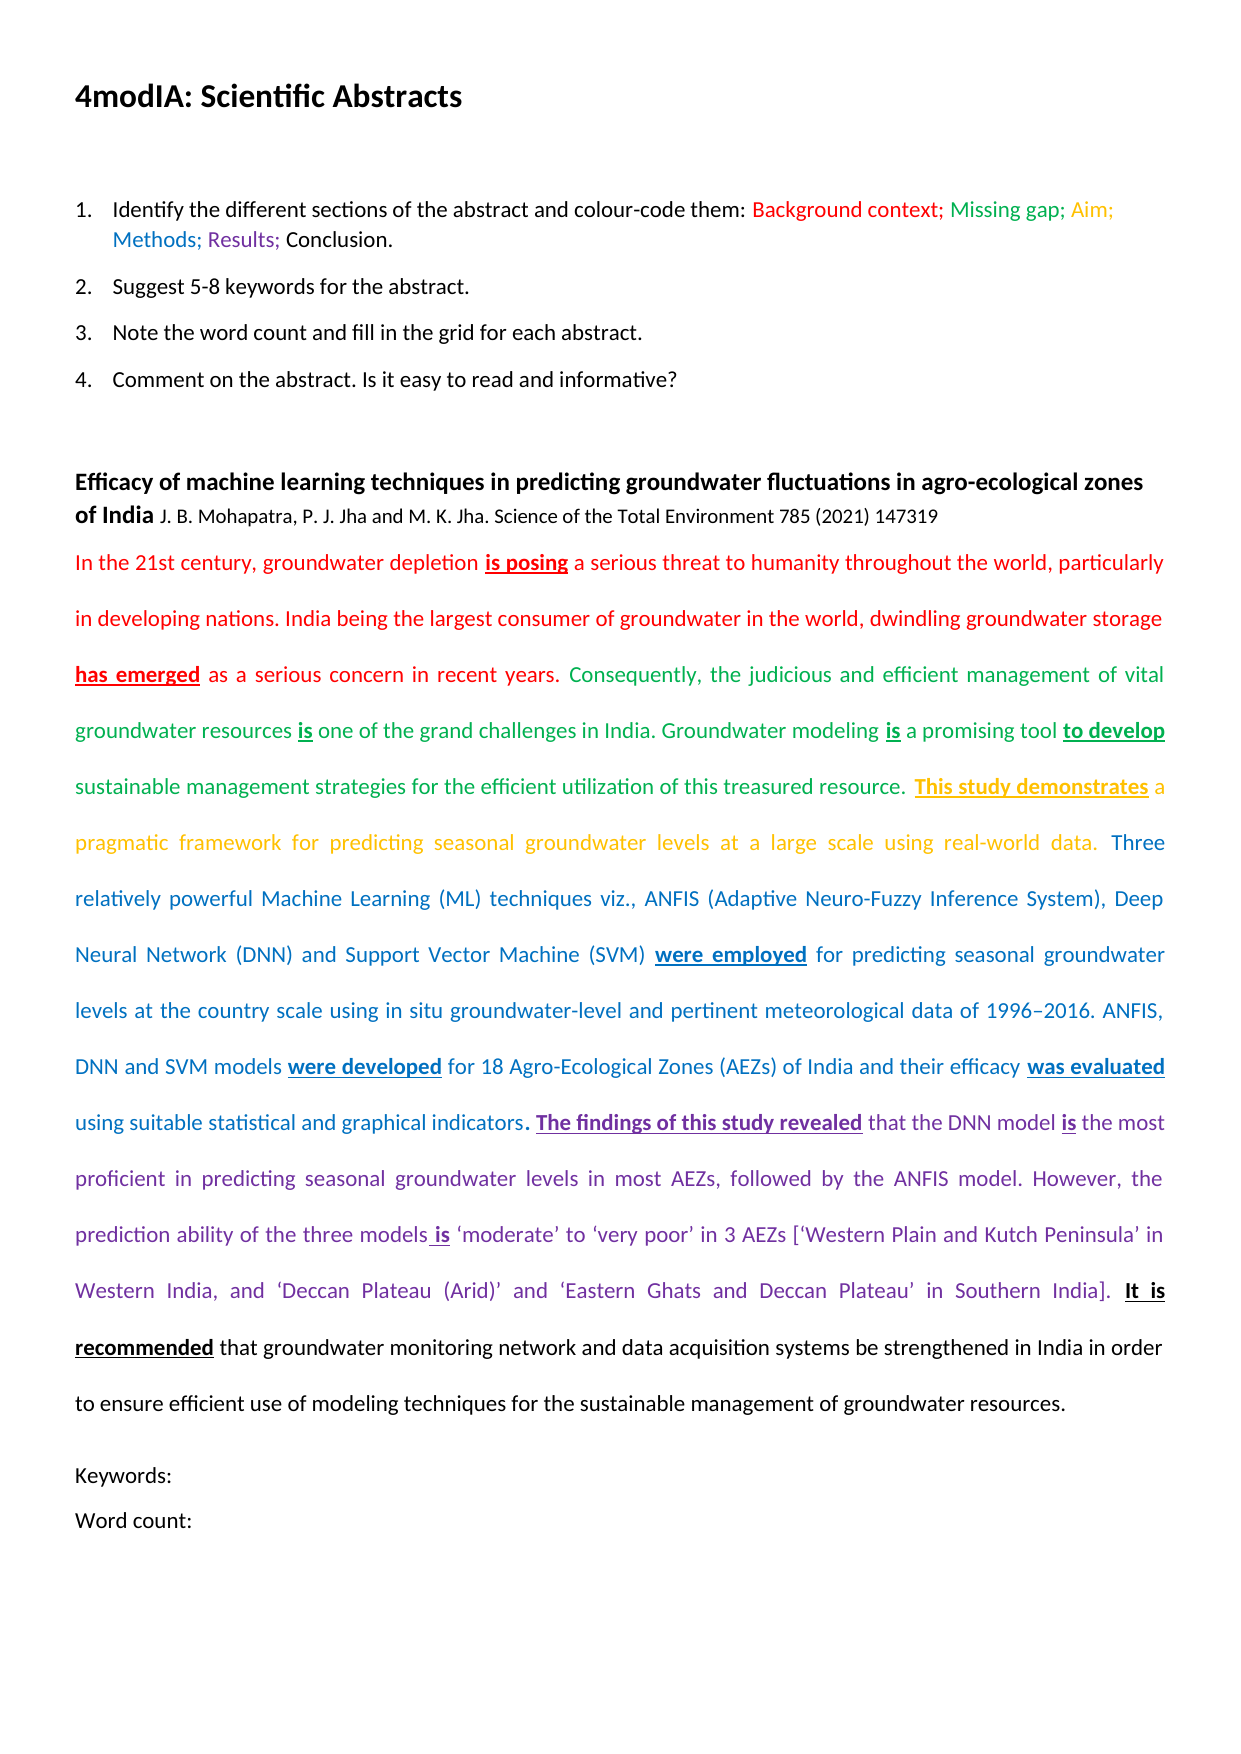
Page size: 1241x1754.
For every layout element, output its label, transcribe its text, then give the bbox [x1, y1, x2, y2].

list Identify the different sections of the abstract and colour-code them: Background context; Missing gap; Aim; Methods; Results; Conclusion. [75, 195, 1165, 253]
text Keywords: [75, 1461, 1165, 1489]
list Suggest 5-8 keywords for the abstract. [75, 272, 1165, 300]
text Efficacy of machine learning techniques in predicting groundwater fluctuations in agro-ecological zones of India J. B. Mohapatra, P. J. Jha and M. K. Jha. Science of the Total Environment 785 (2021) 147319 [75, 466, 1165, 529]
text 4modIA: Scientific Abstracts [75, 75, 1165, 116]
list Note the word count and fill in the grid for each abstract. [75, 318, 1165, 346]
list Comment on the abstract. Is it easy to read and informative? [75, 365, 1165, 393]
text Word count: [75, 1506, 1165, 1534]
text In the 21st century, groundwater depletion is posing a serious threat to humanity throughout the world, particularly in developing nations. India being the largest consumer of groundwater in the world, dwindling groundwater storage has emerged as a serious concern in recent years. Consequently, the judicious and efficient management of vital groundwater resources is one of the grand challenges in India. Groundwater modeling is a promising tool to develop sustainable management strategies for the efficient utilization of this treasured resource. This study demonstrates a pragmatic framework for predicting seasonal groundwater levels at a large scale using real-world data. Three relatively powerful Machine Learning (ML) techniques viz., ANFIS (Adaptive Neuro-Fuzzy Inference System), Deep Neural Network (DNN) and Support Vector Machine (SVM) were employed for predicting seasonal groundwater levels at the country scale using in situ groundwater-level and pertinent meteorological data of 1996–2016. ANFIS, DNN and SVM models were developed for 18 Agro-Ecological Zones (AEZs) of India and their efficacy was evaluated using suitable statistical and graphical indicators. The findings of this study revealed that the DNN model is the most proficient in predicting seasonal groundwater levels in most AEZs, followed by the ANFIS model. However, the prediction ability of the three models is ‘moderate’ to ‘very poor’ in 3 AEZs [‘Western Plain and Kutch Peninsula’ in Western India, and ‘Deccan Plateau (Arid)’ and ‘Eastern Ghats and Deccan Plateau’ in Southern India]. It is recommended that groundwater monitoring network and data acquisition systems be strengthened in India in order to ensure efficient use of modeling techniques for the sustainable management of groundwater resources. [75, 548, 1165, 1417]
